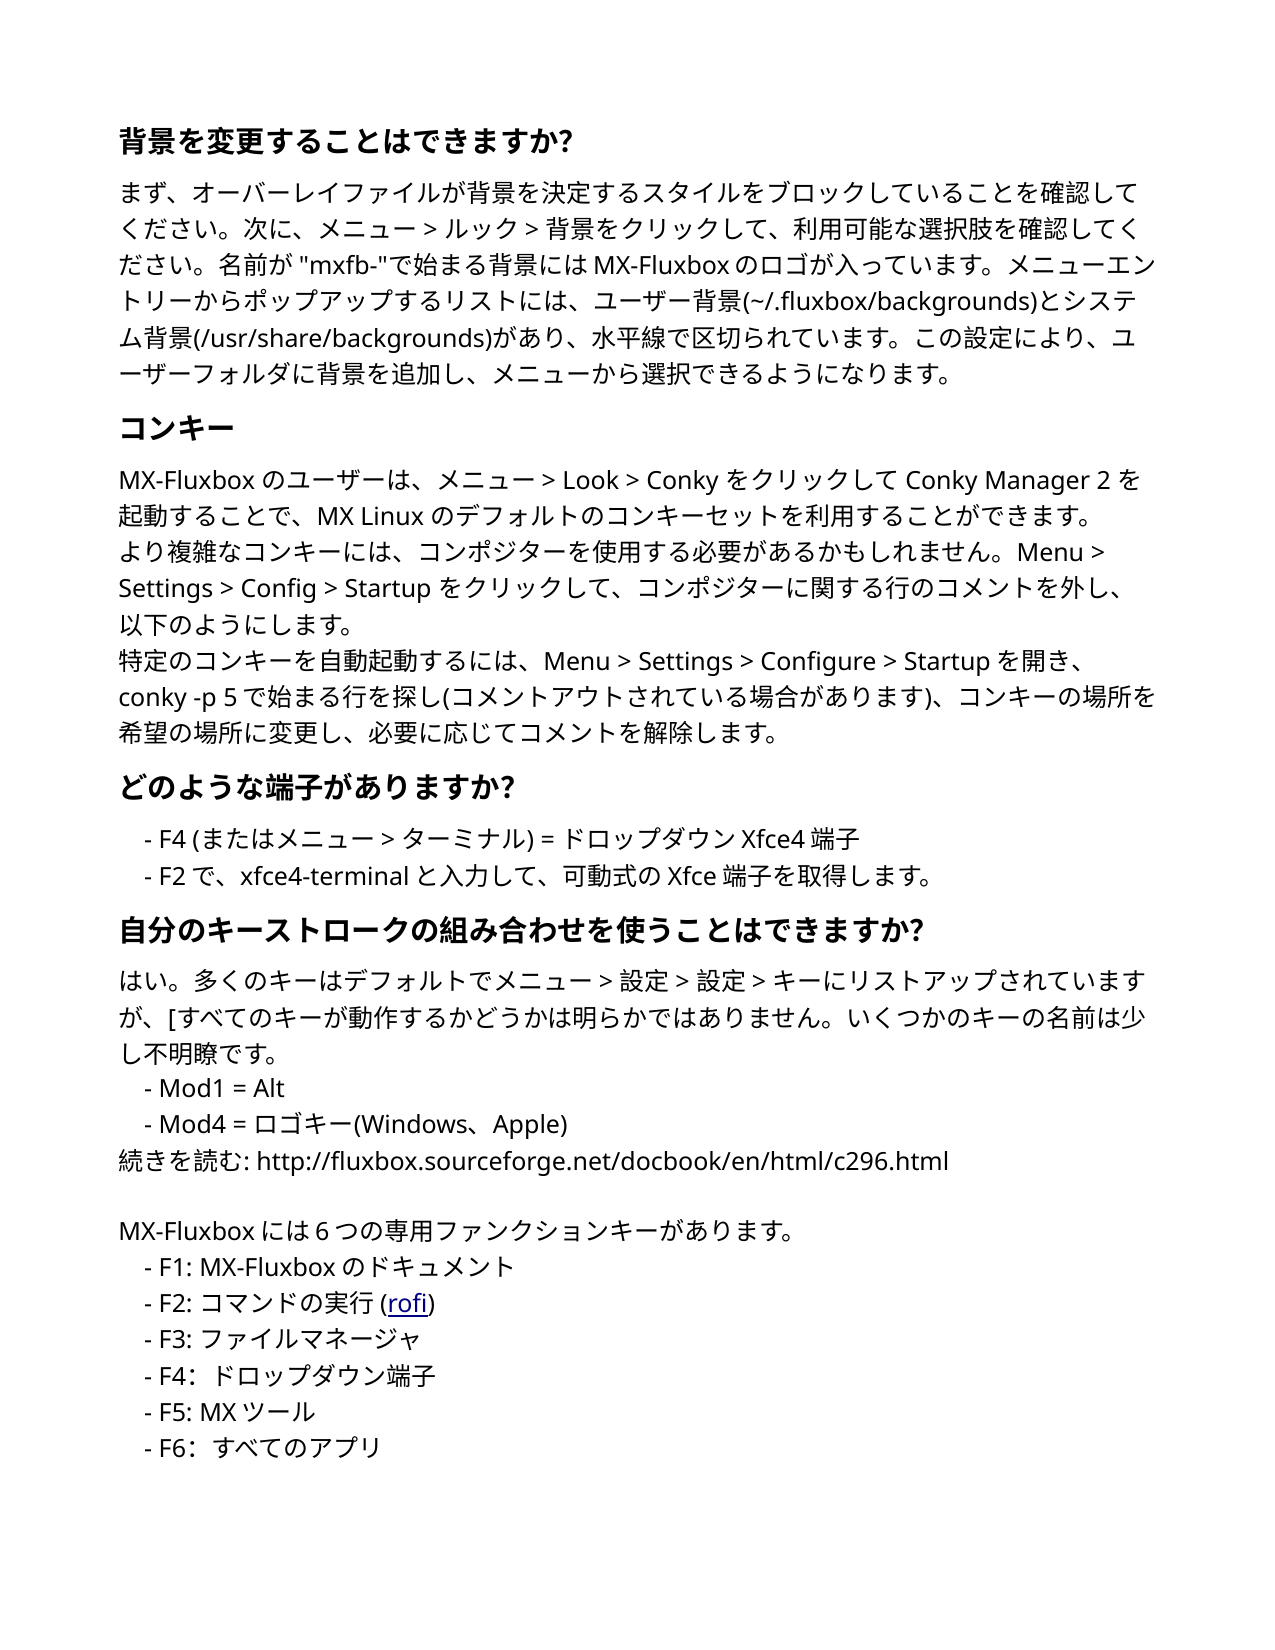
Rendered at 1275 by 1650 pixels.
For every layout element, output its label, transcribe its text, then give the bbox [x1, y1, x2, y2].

text - F6：すべてのアプリ [118, 1429, 1157, 1465]
text - Mod4 = ロゴキー(Windows、Apple) [118, 1105, 1157, 1141]
text MX-Fluxbox のユーザーは、メニュー > Look > Conky をクリックして Conky Manager 2 を起動することで、MX Linux のデフォルトのコンキーセットを利用することができます。 [118, 460, 1157, 533]
subtitle 自分のキーストロークの組み合わせを使うことはできますか？ [118, 907, 1157, 949]
text - F4 (またはメニュー > ターミナル) = ドロップダウンXfce4端子 [118, 820, 1157, 856]
text より複雑なコンキーには、コンポジターを使用する必要があるかもしれません。Menu > Settings > Config > Startup をクリックして、コンポジターに関する行のコメントを外し、以下のようにします。 [118, 533, 1157, 641]
text - F2で、xfce4-terminalと入力して、可動式のXfce端子を取得します。 [118, 856, 1157, 892]
text - F3: ファイルマネージャ [118, 1320, 1157, 1356]
text はい。多くのキーはデフォルトでメニュー > 設定 > 設定 > キーにリストアップされていますが、[すべてのキーが動作するかどうかは明らかではありません。いくつかのキーの名前は少し不明瞭です。 [118, 962, 1157, 1071]
text 続きを読む: http://fluxbox.sourceforge.net/docbook/en/html/c296.html [118, 1141, 1157, 1177]
text MX-Fluxboxには6つの専用ファンクションキーがあります。 [118, 1211, 1157, 1247]
subtitle コンキー [118, 405, 1157, 448]
text - Mod1 = Alt [118, 1071, 1157, 1105]
text - F5: MXツール [118, 1392, 1157, 1429]
text - F4：ドロップダウン端子 [118, 1356, 1157, 1392]
text - F1: MX-Fluxboxのドキュメント [118, 1247, 1157, 1284]
subtitle どのような端子がありますか？ [118, 765, 1157, 807]
text 特定のコンキーを自動起動するには、Menu > Settings > Configure > Startupを開き、conky -p 5で始まる行を探し(コメントアウトされている場合があります)、コンキーの場所を希望の場所に変更し、必要に応じてコメントを解除します。 [118, 641, 1157, 750]
subtitle 背景を変更することはできますか？ [118, 118, 1157, 161]
text まず、オーバーレイファイルが背景を決定するスタイルをブロックしていることを確認してください。次に、メニュー > ルック > 背景をクリックして、利用可能な選択肢を確認してください。名前が "mxfb-"で始まる背景にはMX-Fluxboxのロゴが入っています。メニューエントリーからポップアップするリストには、ユーザー背景(~/.fluxbox/backgrounds)とシステム背景(/usr/share/backgrounds)があり、水平線で区切られています。この設定により、ユーザーフォルダに背景を追加し、メニューから選択できるようになります。 [118, 173, 1157, 391]
text - F2: コマンドの実行 (rofi) [118, 1284, 1157, 1320]
